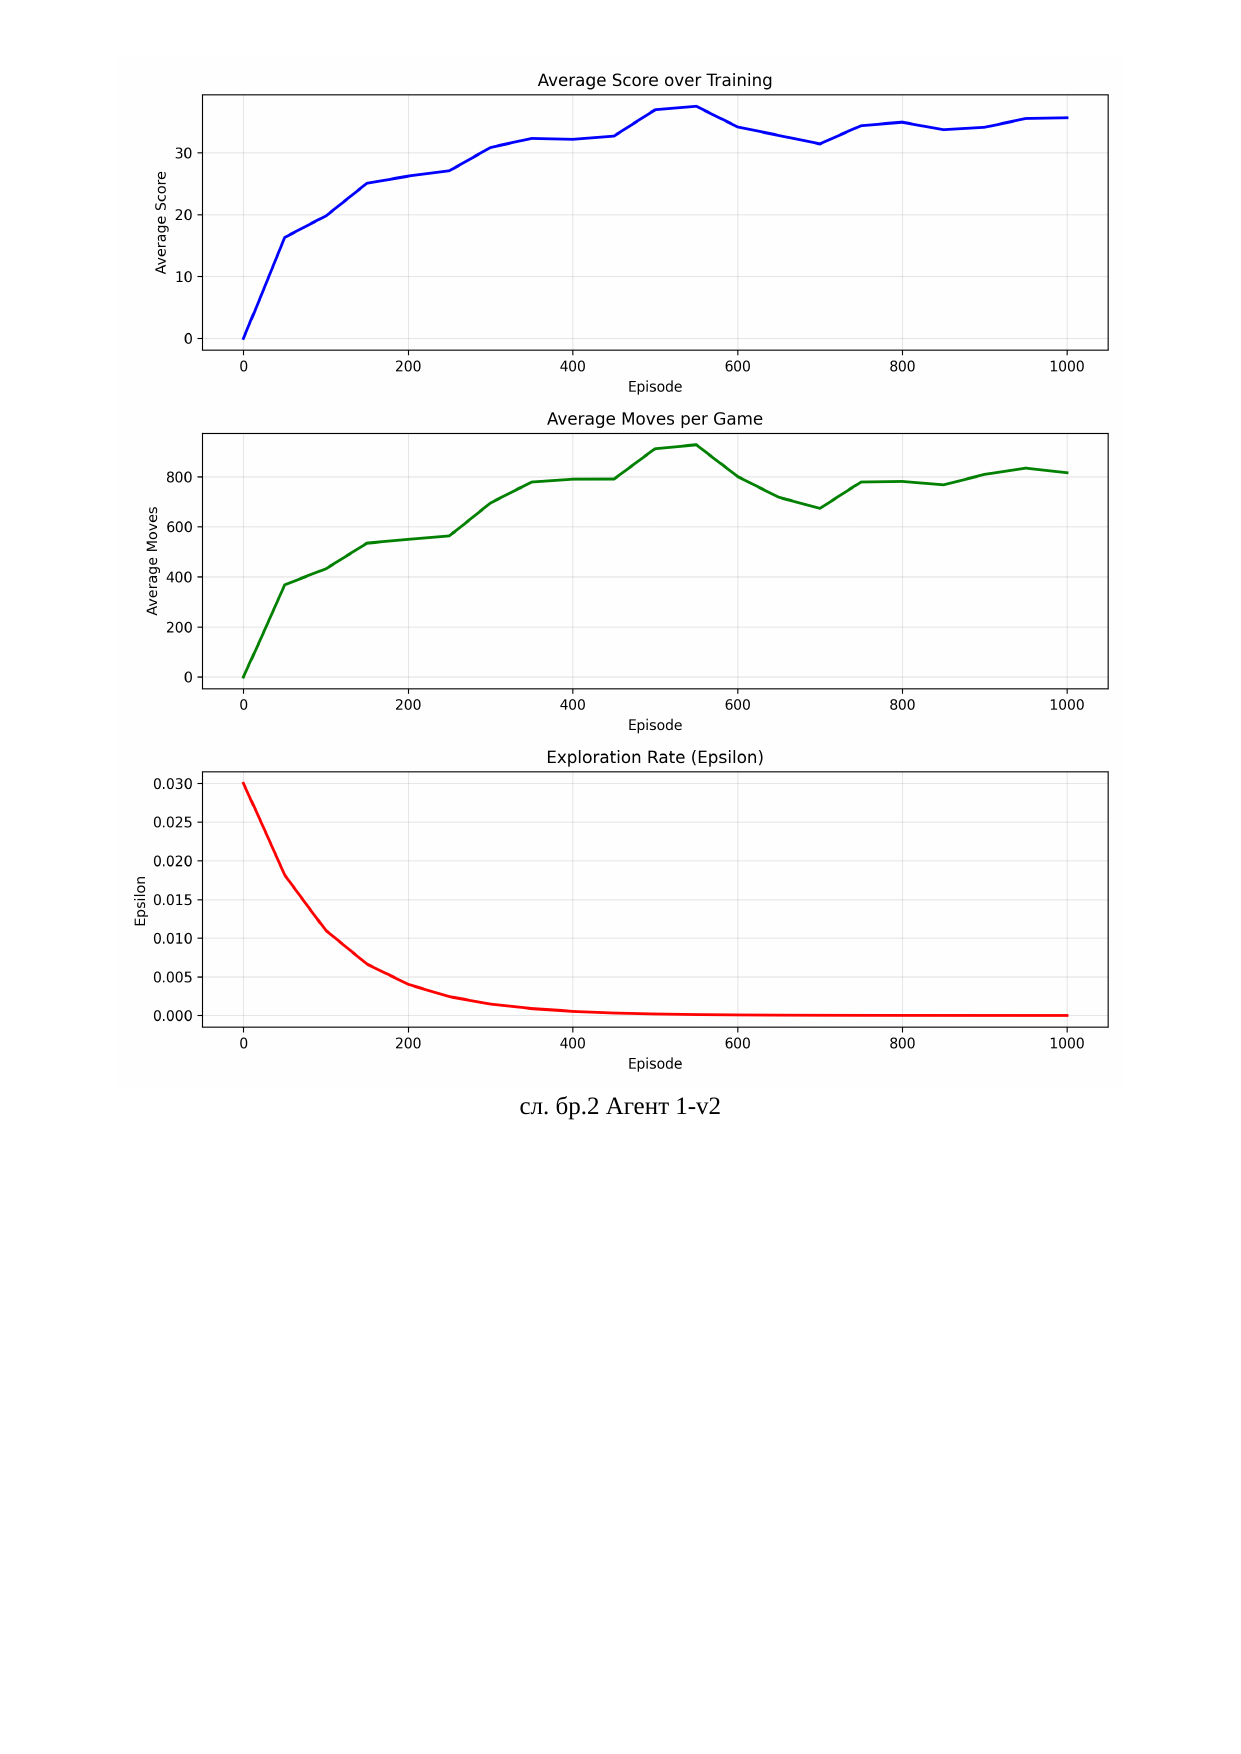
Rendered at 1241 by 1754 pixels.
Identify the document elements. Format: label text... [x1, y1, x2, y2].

picture [118, 56, 1123, 1087]
text сл. бр.2 Агент 1-v2 [118, 1087, 1122, 1120]
